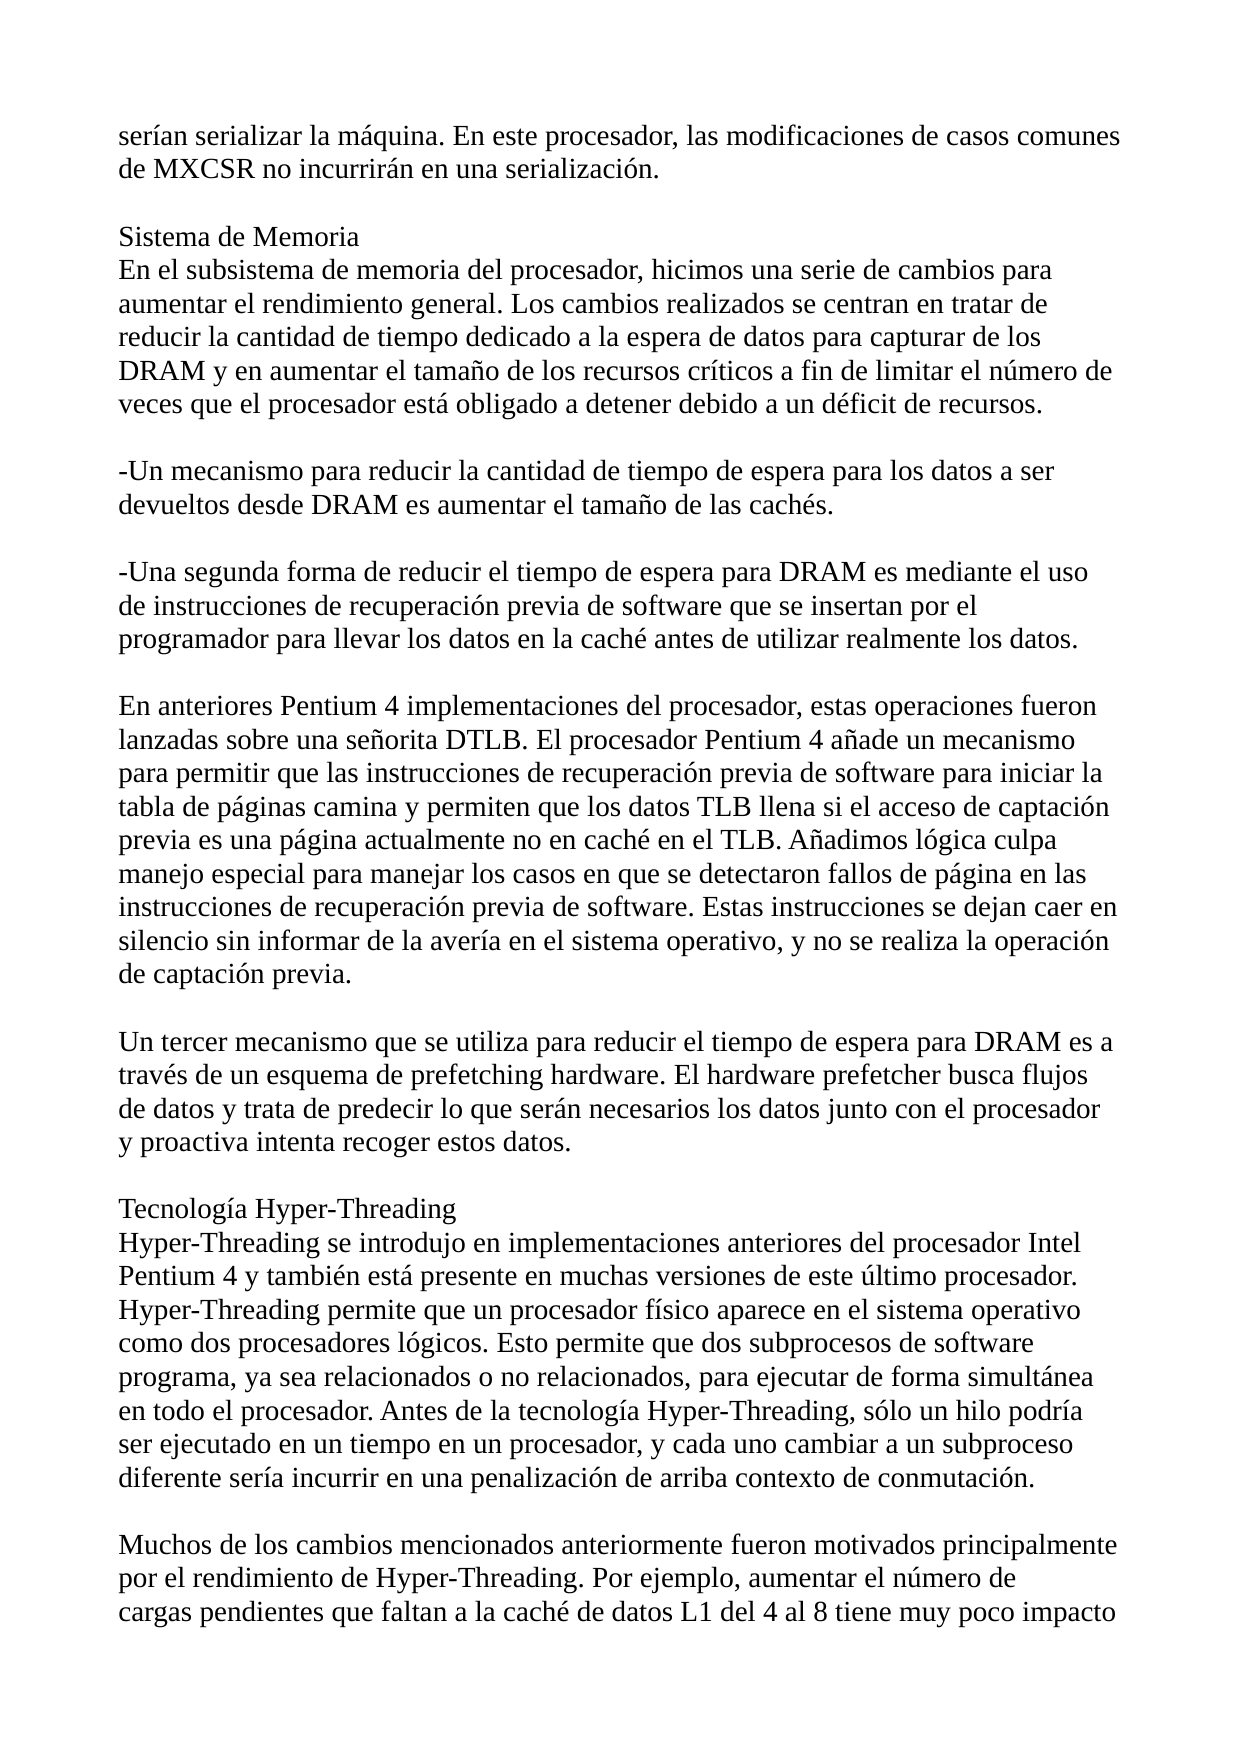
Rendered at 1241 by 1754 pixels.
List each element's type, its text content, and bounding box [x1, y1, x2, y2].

text Tecnología Hyper-Threading [118, 1191, 1122, 1225]
text En anteriores Pentium 4 implementaciones del procesador, estas operaciones fueron lanzadas sobre una señorita DTLB. El procesador Pentium 4 añade un mecanismo para permitir que las instrucciones de recuperación previa de software para iniciar la tabla de páginas camina y permiten que los datos TLB llena si el acceso de captación previa es una página actualmente no en caché en el TLB. Añadimos lógica culpa manejo especial para manejar los casos en que se detectaron fallos de página en las instrucciones de recuperación previa de software. Estas instrucciones se dejan caer en silencio sin informar de la avería en el sistema operativo, y no se realiza la operación de captación previa. [118, 688, 1122, 990]
text Hyper-Threading se introdujo en implementaciones anteriores del procesador Intel Pentium 4 y también está presente en muchas versiones de este último procesador. Hyper-Threading permite que un procesador físico aparece en el sistema operativo como dos procesadores lógicos. Esto permite que dos subprocesos de software programa, ya sea relacionados o no relacionados, para ejecutar de forma simultánea en todo el procesador. Antes de la tecnología Hyper-Threading, sólo un hilo podría ser ejecutado en un tiempo en un procesador, y cada uno cambiar a un subproceso diferente sería incurrir en una penalización de arriba contexto de conmutación. [118, 1225, 1122, 1493]
text En el subsistema de memoria del procesador, hicimos una serie de cambios para aumentar el rendimiento general. Los cambios realizados se centran en tratar de reducir la cantidad de tiempo dedicado a la espera de datos para capturar de los DRAM y en aumentar el tamaño de los recursos críticos a fin de limitar el número de veces que el procesador está obligado a detener debido a un déficit de recursos. [118, 252, 1122, 420]
text serían serializar la máquina. En este procesador, las modificaciones de casos comunes de MXCSR no incurrirán en una serialización. [118, 118, 1122, 185]
text Muchos de los cambios mencionados anteriormente fueron motivados principalmente por el rendimiento de Hyper-Threading. Por ejemplo, aumentar el número de [118, 1527, 1122, 1594]
text Un tercer mecanismo que se utiliza para reducir el tiempo de espera para DRAM es a través de un esquema de prefetching hardware. El hardware prefetcher busca flujos de datos y trata de predecir lo que serán necesarios los datos junto con el procesador y proactiva intenta recoger estos datos. [118, 1024, 1122, 1158]
text -Un mecanismo para reducir la cantidad de tiempo de espera para los datos a ser devueltos desde DRAM es aumentar el tamaño de las cachés. [118, 453, 1122, 521]
text cargas pendientes que faltan a la caché de datos L1 del 4 al 8 tiene muy poco impacto [118, 1594, 1122, 1627]
text -Una segunda forma de reducir el tiempo de espera para DRAM es mediante el uso de instrucciones de recuperación previa de software que se insertan por el programador para llevar los datos en la caché antes de utilizar realmente los datos. [118, 554, 1122, 655]
text Sistema de Memoria [118, 219, 1122, 252]
